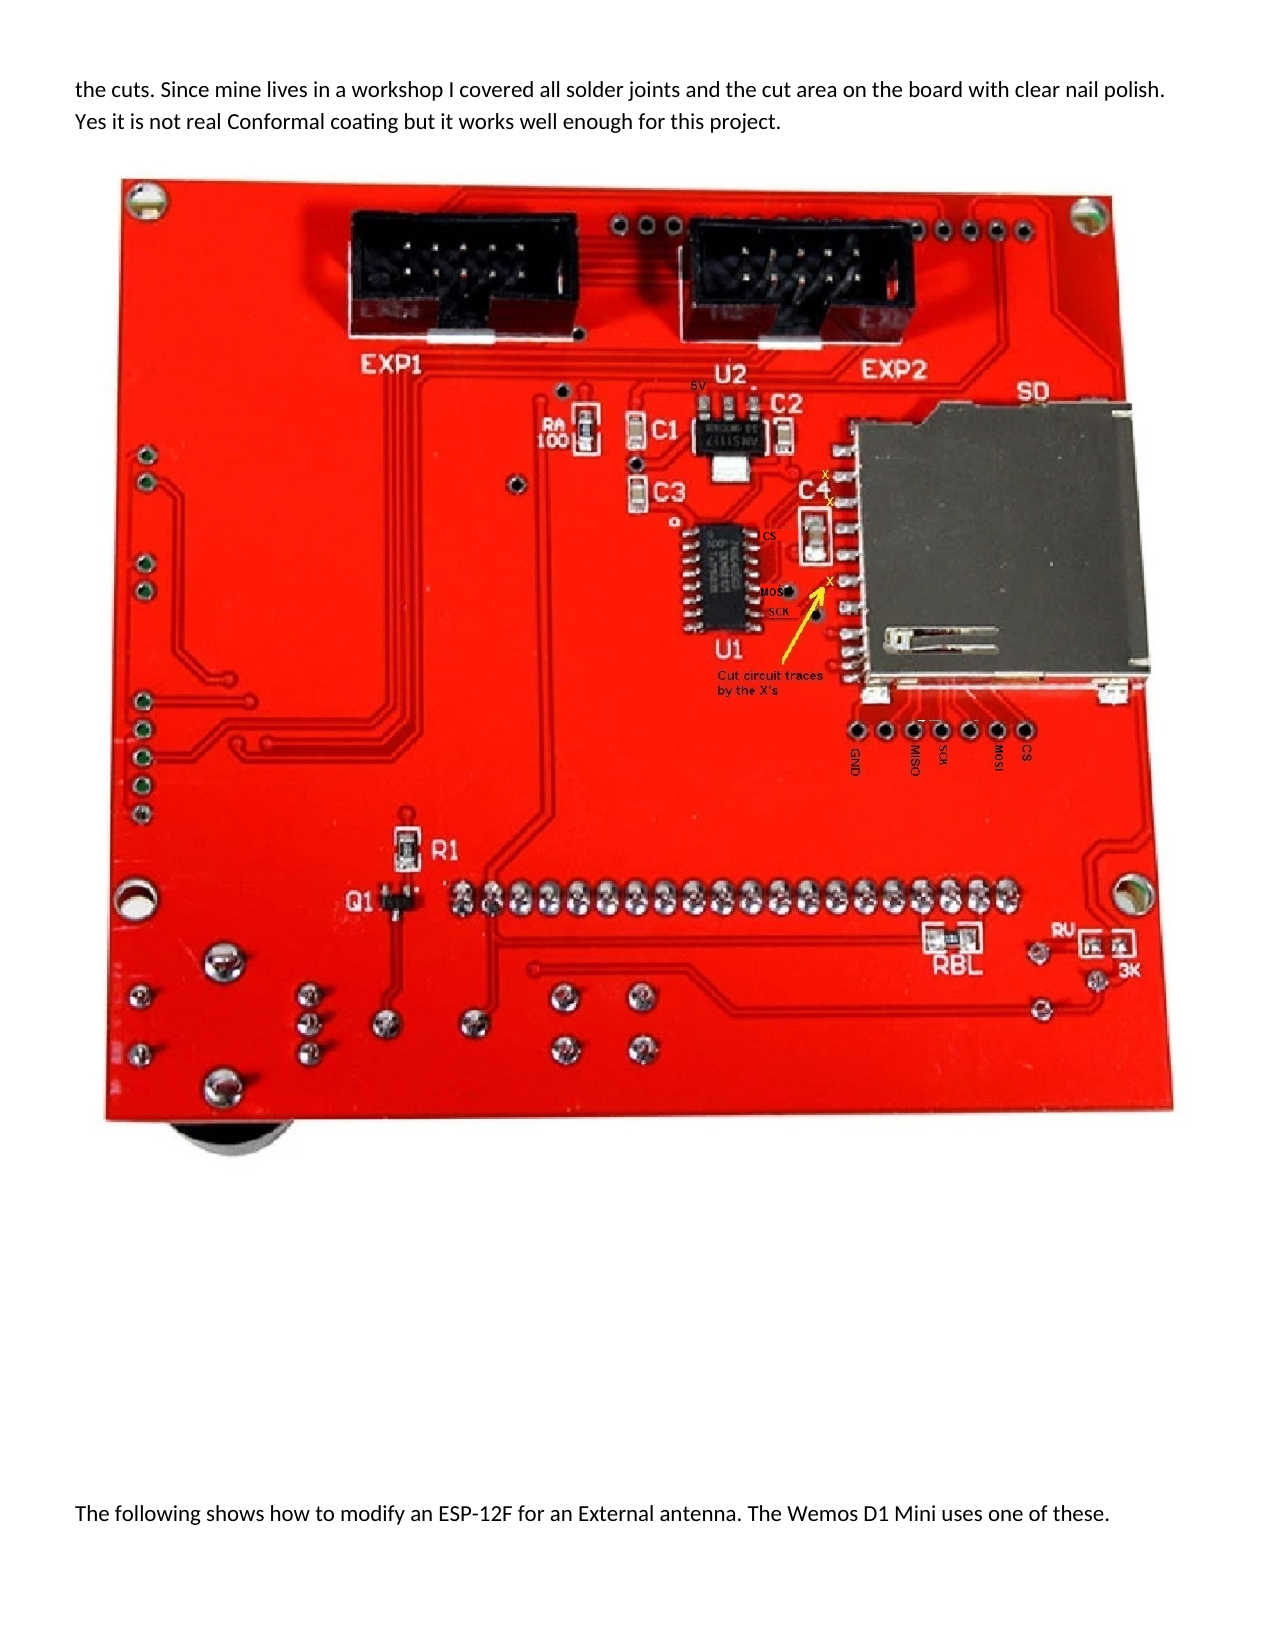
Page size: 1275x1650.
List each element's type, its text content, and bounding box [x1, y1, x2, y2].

text the cuts. Since mine lives in a workshop I covered all solder joints and the cut area on the board with clear nail polish. Yes it is not real Conformal coating but it works well enough for this project. [75, 75, 1200, 135]
text The following shows how to modify an ESP-12F for an External antenna. The Wemos D1 Mini uses one of these. [75, 1499, 1200, 1527]
